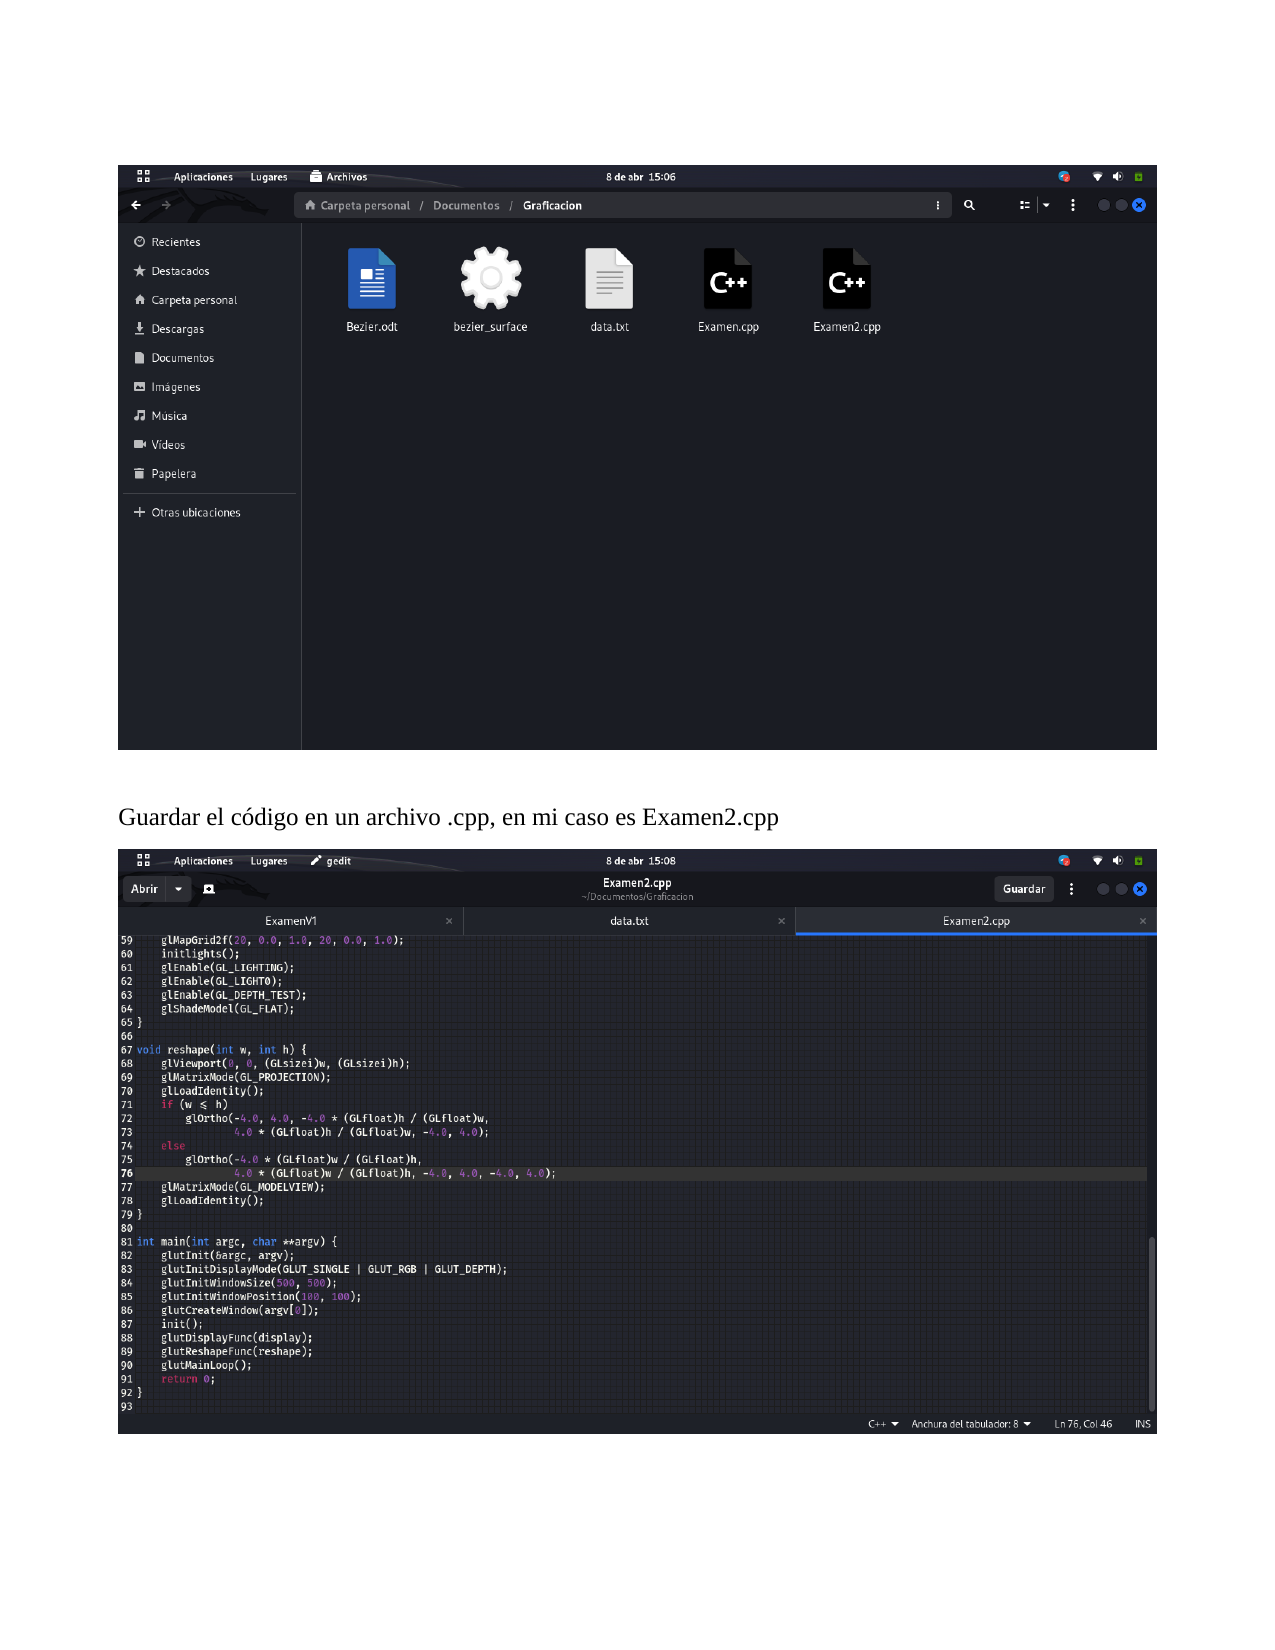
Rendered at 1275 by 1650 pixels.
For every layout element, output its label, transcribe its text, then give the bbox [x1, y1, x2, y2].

text Guardar el código en un archivo .cpp, en mi caso es Examen2.cpp [118, 802, 1157, 830]
picture [118, 849, 1157, 1434]
picture [118, 165, 1157, 750]
